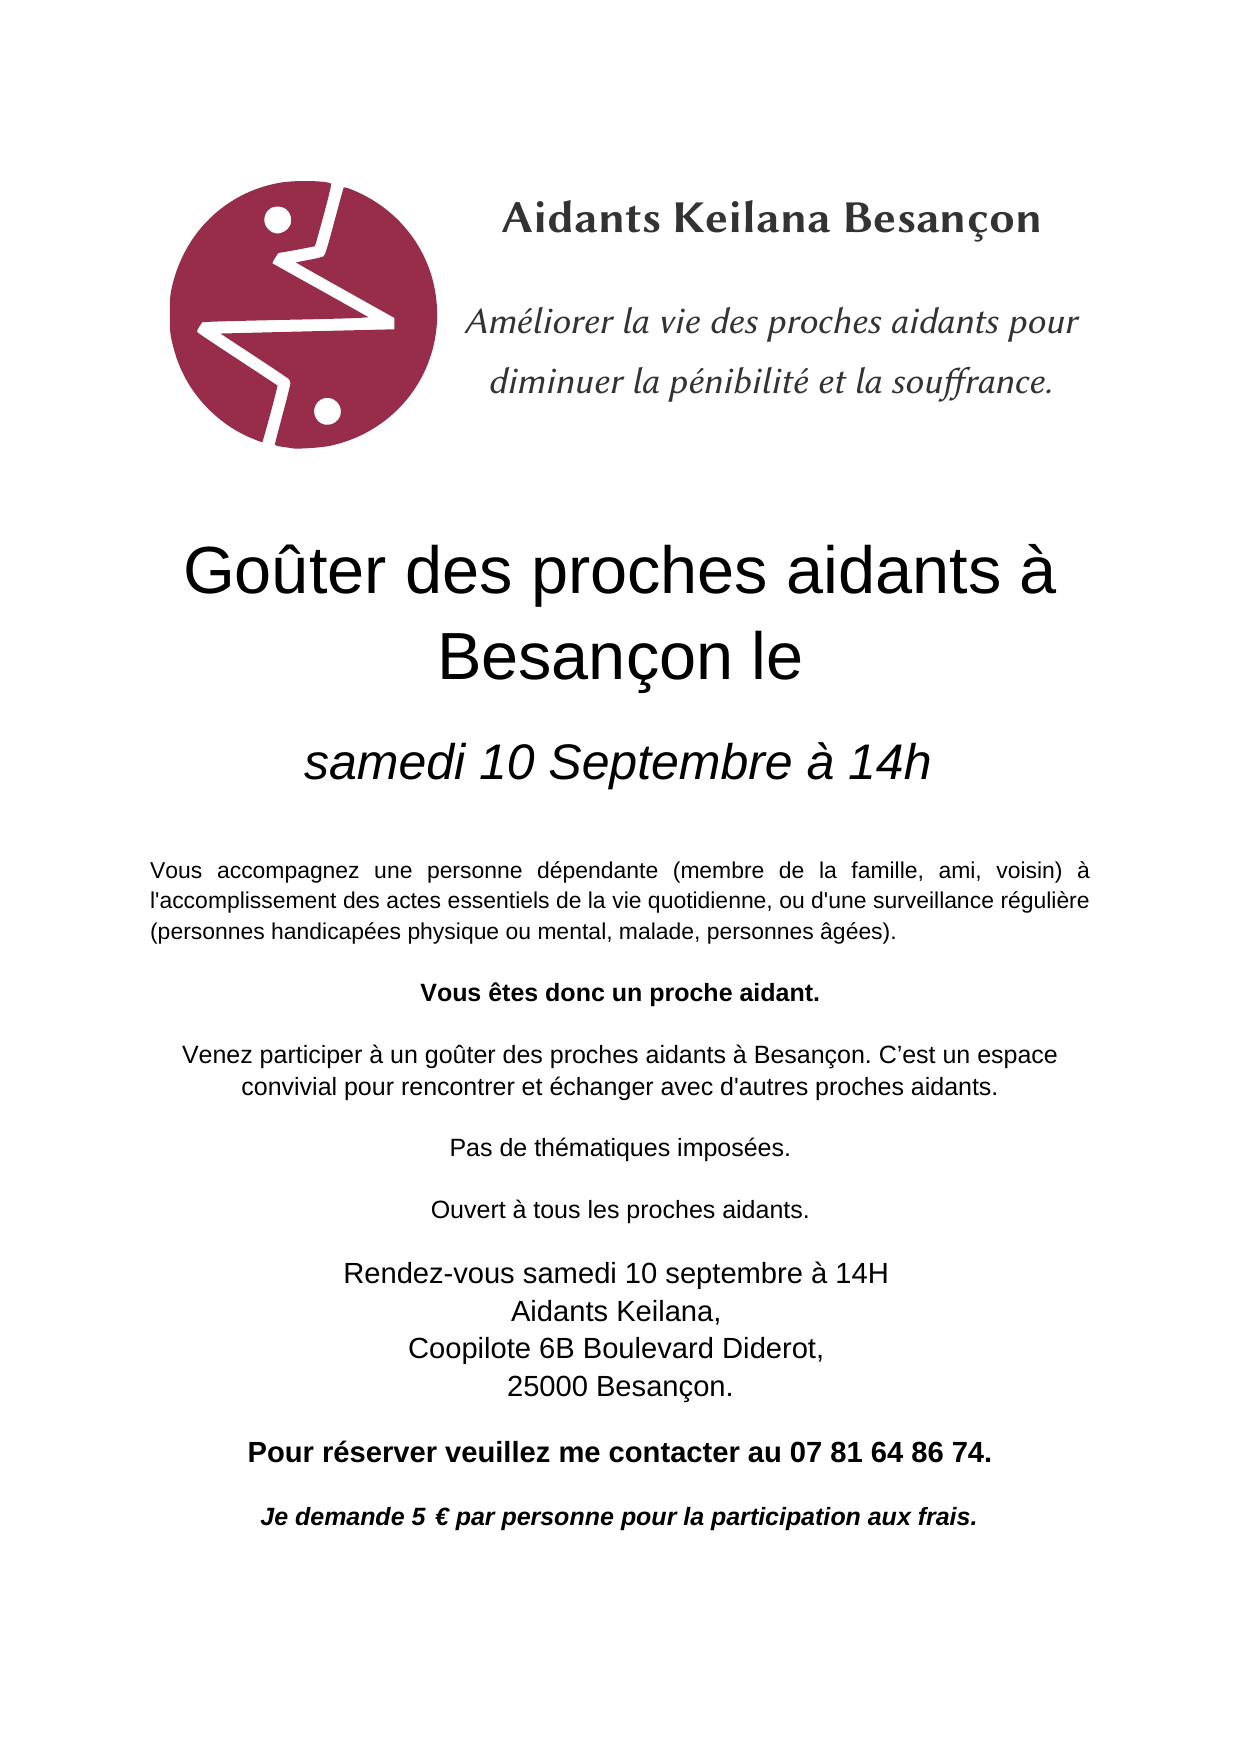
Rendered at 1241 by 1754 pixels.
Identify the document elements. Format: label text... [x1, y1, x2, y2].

text samedi 10 Septembre à 14h [150, 734, 1091, 790]
text Pour réserver veuillez me contacter au 07 81 64 86 74. [150, 1436, 1091, 1469]
text 25000 Besançon. [150, 1369, 1091, 1402]
text Rendez-vous samedi 10 septembre à 14H [150, 1257, 1091, 1290]
title Goûter des proches aidants à Besançon le [150, 533, 1091, 693]
text Vous accompagnez une personne dépendante (membre de la famille, ami, voisin) à l'accomplissement des actes essentiels de la vie quotidienne, ou d'une surveillance régulière (personnes handicapées physique ou mental, malade, personnes âgées). [150, 857, 1091, 944]
text Venez participer à un goûter des proches aidants à Besançon. C’est un espace convivial pour rencontrer et échanger avec d'autres proches aidants. [150, 1041, 1091, 1101]
text Pas de thématiques imposées. [150, 1134, 1091, 1162]
text Ouvert à tous les proches aidants. [150, 1196, 1091, 1224]
text Coopilote 6B Boulevard Diderot, [150, 1332, 1091, 1365]
table_header [152, 150, 453, 504]
table_header Aidants Keilana Besançon Améliorer la vie des proches aidants pour diminuer la pénibilité et la souffrance. [453, 150, 1091, 504]
text Aidants Keilana, [150, 1295, 1091, 1327]
text Je demande 5 € par personne pour la participation aux frais. [150, 1503, 1091, 1531]
text Vous êtes donc un proche aidant. [150, 979, 1091, 1007]
